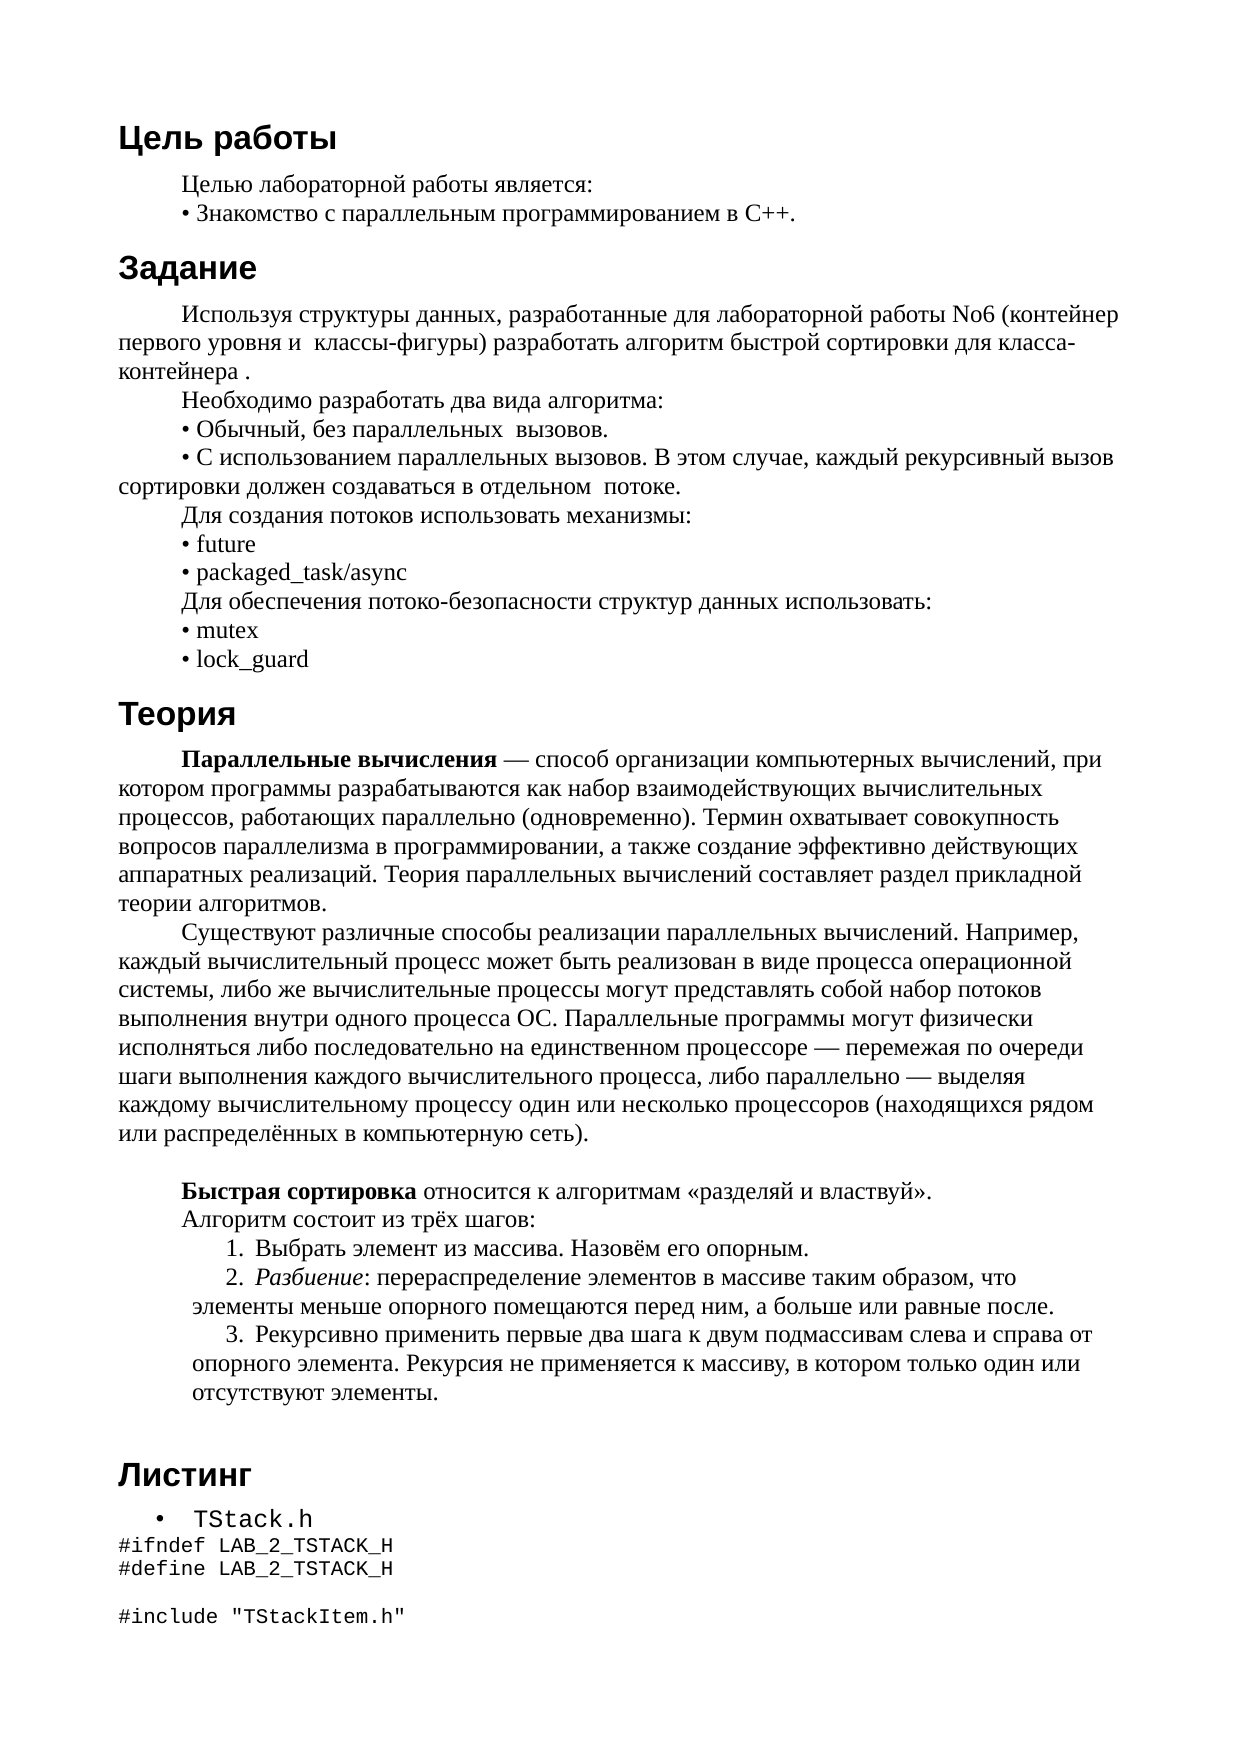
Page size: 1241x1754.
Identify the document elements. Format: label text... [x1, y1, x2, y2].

text • packaged_task/async [118, 557, 1122, 586]
text Быстрая сортировка относится к алгоритмам «разделяй и властвуй». [118, 1176, 1122, 1204]
text Используя структуры данных, разработанные для лабораторной работы No6 (контейнер первого уровня и классы-фигуры) разработать алгоритм быстрой сортировки для класса-контейнера . [118, 299, 1122, 385]
subtitle Листинг [118, 1455, 1122, 1494]
list Разбиение: перераспределение элементов в массиве таким образом, что элементы меньше опорного помещаются перед ним, а больше или равные после. [162, 1262, 1122, 1319]
subtitle Цель работы [118, 118, 1122, 157]
text Алгоритм состоит из трёх шагов: [118, 1204, 1122, 1233]
text • Знакомство с параллельным программированием в C++. [118, 198, 1122, 227]
text Параллельные вычисления — способ организации компьютерных вычислений, при котором программы разрабатываются как набор взаимодействующих вычислительных процессов, работающих параллельно (одновременно). Термин охватывает совокупность вопросов параллелизма в программировании, а также создание эффективно действующих аппаратных реализаций. Теория параллельных вычислений составляет раздел прикладной теории алгоритмов. [118, 744, 1122, 917]
text Для создания потоков использовать механизмы: [118, 500, 1122, 529]
list Рекурсивно применить первые два шага к двум подмассивам слева и справа от опорного элемента. Рекурсия не применяется к массиву, в котором только один или отсутствуют элементы. [162, 1319, 1122, 1406]
text • lock_guard [118, 644, 1122, 672]
list Выбрать элемент из массива. Назовём его опорным. [162, 1233, 1122, 1262]
text Необходимо разработать два вида алгоритма: [118, 385, 1122, 414]
text #include "TStackItem.h" [118, 1606, 1122, 1629]
subtitle Теория [118, 693, 1122, 732]
text Целью лабораторной работы является: [118, 169, 1122, 198]
text Для обеспечения потоко-безопасности структур данных использовать: [118, 586, 1122, 615]
text • future [118, 529, 1122, 557]
text • mutex [118, 615, 1122, 644]
text • С использованием параллельных вызовов. В этом случае, каждый рекурсивный вызов сортировки должен создаваться в отдельном потоке. [118, 442, 1122, 500]
text #define LAB_2_TSTACK_H [118, 1558, 1122, 1582]
subtitle Задание [118, 248, 1122, 286]
list TStack.h [156, 1506, 1122, 1535]
text #ifndef LAB_2_TSTACK_H [118, 1535, 1122, 1558]
text Существуют различные способы реализации параллельных вычислений. Например, каждый вычислительный процесс может быть реализован в виде процесса операционной системы, либо же вычислительные процессы могут представлять собой набор потоков выполнения внутри одного процесса ОС. Параллельные программы могут физически исполняться либо последовательно на единственном процессоре — перемежая по очереди шаги выполнения каждого вычислительного процесса, либо параллельно — выделяя каждому вычислительному процессу один или несколько процессоров (находящихся рядом или распределённых в компьютерную сеть). [118, 917, 1122, 1147]
text • Обычный, без параллельных вызовов. [118, 414, 1122, 442]
